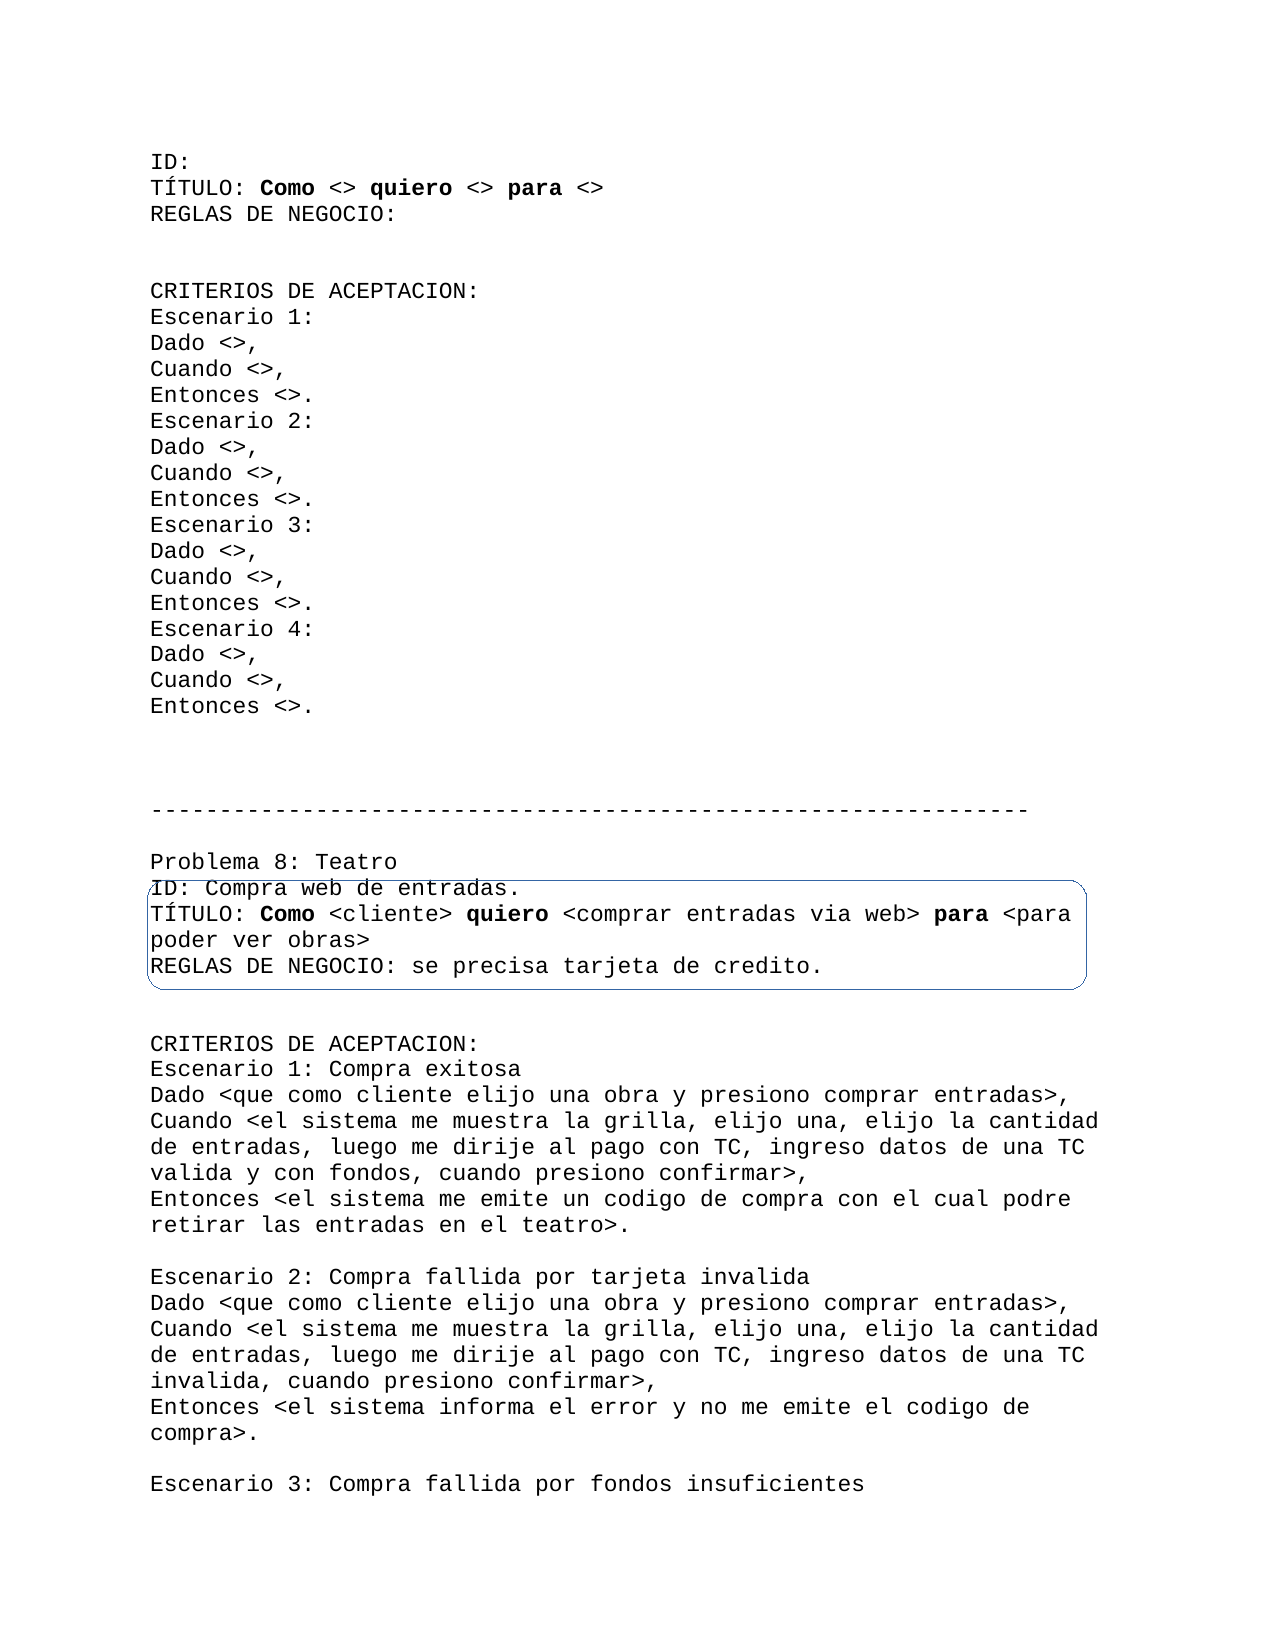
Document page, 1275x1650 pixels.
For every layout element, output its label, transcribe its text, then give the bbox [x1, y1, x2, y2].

text REGLAS DE NEGOCIO: se precisa tarjeta de credito. [150, 954, 1125, 980]
text CRITERIOS DE ACEPTACION: [150, 1032, 1125, 1058]
text Cuando <el sistema me muestra la grilla, elijo una, elijo la cantidad de entradas, luego me dirije al pago con TC, ingreso datos de una TC invalida, cuando presiono confirmar>, [150, 1317, 1125, 1395]
text Entonces <el sistema me emite un codigo de compra con el cual podre retirar las entradas en el teatro>. [150, 1187, 1125, 1239]
text ID: Compra web de entradas. [150, 876, 1125, 902]
text Cuando <>, [150, 565, 1125, 591]
text Dado <>, [150, 332, 1125, 357]
text Escenario 1: Compra exitosa [150, 1058, 1125, 1084]
text Cuando <>, [150, 461, 1125, 487]
text Dado <que como cliente elijo una obra y presiono comprar entradas>, [150, 1291, 1125, 1317]
text Dado <>, [150, 539, 1125, 565]
text Dado <que como cliente elijo una obra y presiono comprar entradas>, [150, 1084, 1125, 1110]
text Cuando <>, [150, 357, 1125, 383]
text Cuando <>, [150, 669, 1125, 695]
text Dado <>, [150, 643, 1125, 669]
text Problema 8: Teatro [150, 850, 1125, 876]
text CRITERIOS DE ACEPTACION: [150, 280, 1125, 306]
text Escenario 2: [150, 409, 1125, 435]
text Escenario 1: [150, 306, 1125, 332]
text Cuando <el sistema me muestra la grilla, elijo una, elijo la cantidad de entradas, luego me dirije al pago con TC, ingreso datos de una TC valida y con fondos, cuando presiono confirmar>, [150, 1110, 1125, 1187]
text Escenario 2: Compra fallida por tarjeta invalida [150, 1265, 1125, 1291]
text Dado <>, [150, 435, 1125, 461]
text ID: [150, 150, 1125, 176]
text Entonces <>. [150, 695, 1125, 721]
text Escenario 4: [150, 617, 1125, 643]
text Entonces <>. [150, 487, 1125, 513]
text TÍTULO: Como <> quiero <> para <> [150, 176, 1125, 202]
text ---------------------------------------------------------------- [150, 798, 1125, 824]
text REGLAS DE NEGOCIO: [150, 202, 1125, 228]
text TÍTULO: Como <cliente> quiero <comprar entradas via web> para <para poder ver obras> [150, 902, 1086, 954]
text Escenario 3: Compra fallida por fondos insuficientes [150, 1473, 1125, 1499]
text Entonces <>. [150, 383, 1125, 409]
text Escenario 3: [150, 513, 1125, 539]
text Entonces <el sistema informa el error y no me emite el codigo de compra>. [150, 1395, 1125, 1447]
text [1087, 902, 1125, 954]
text Entonces <>. [150, 591, 1125, 617]
